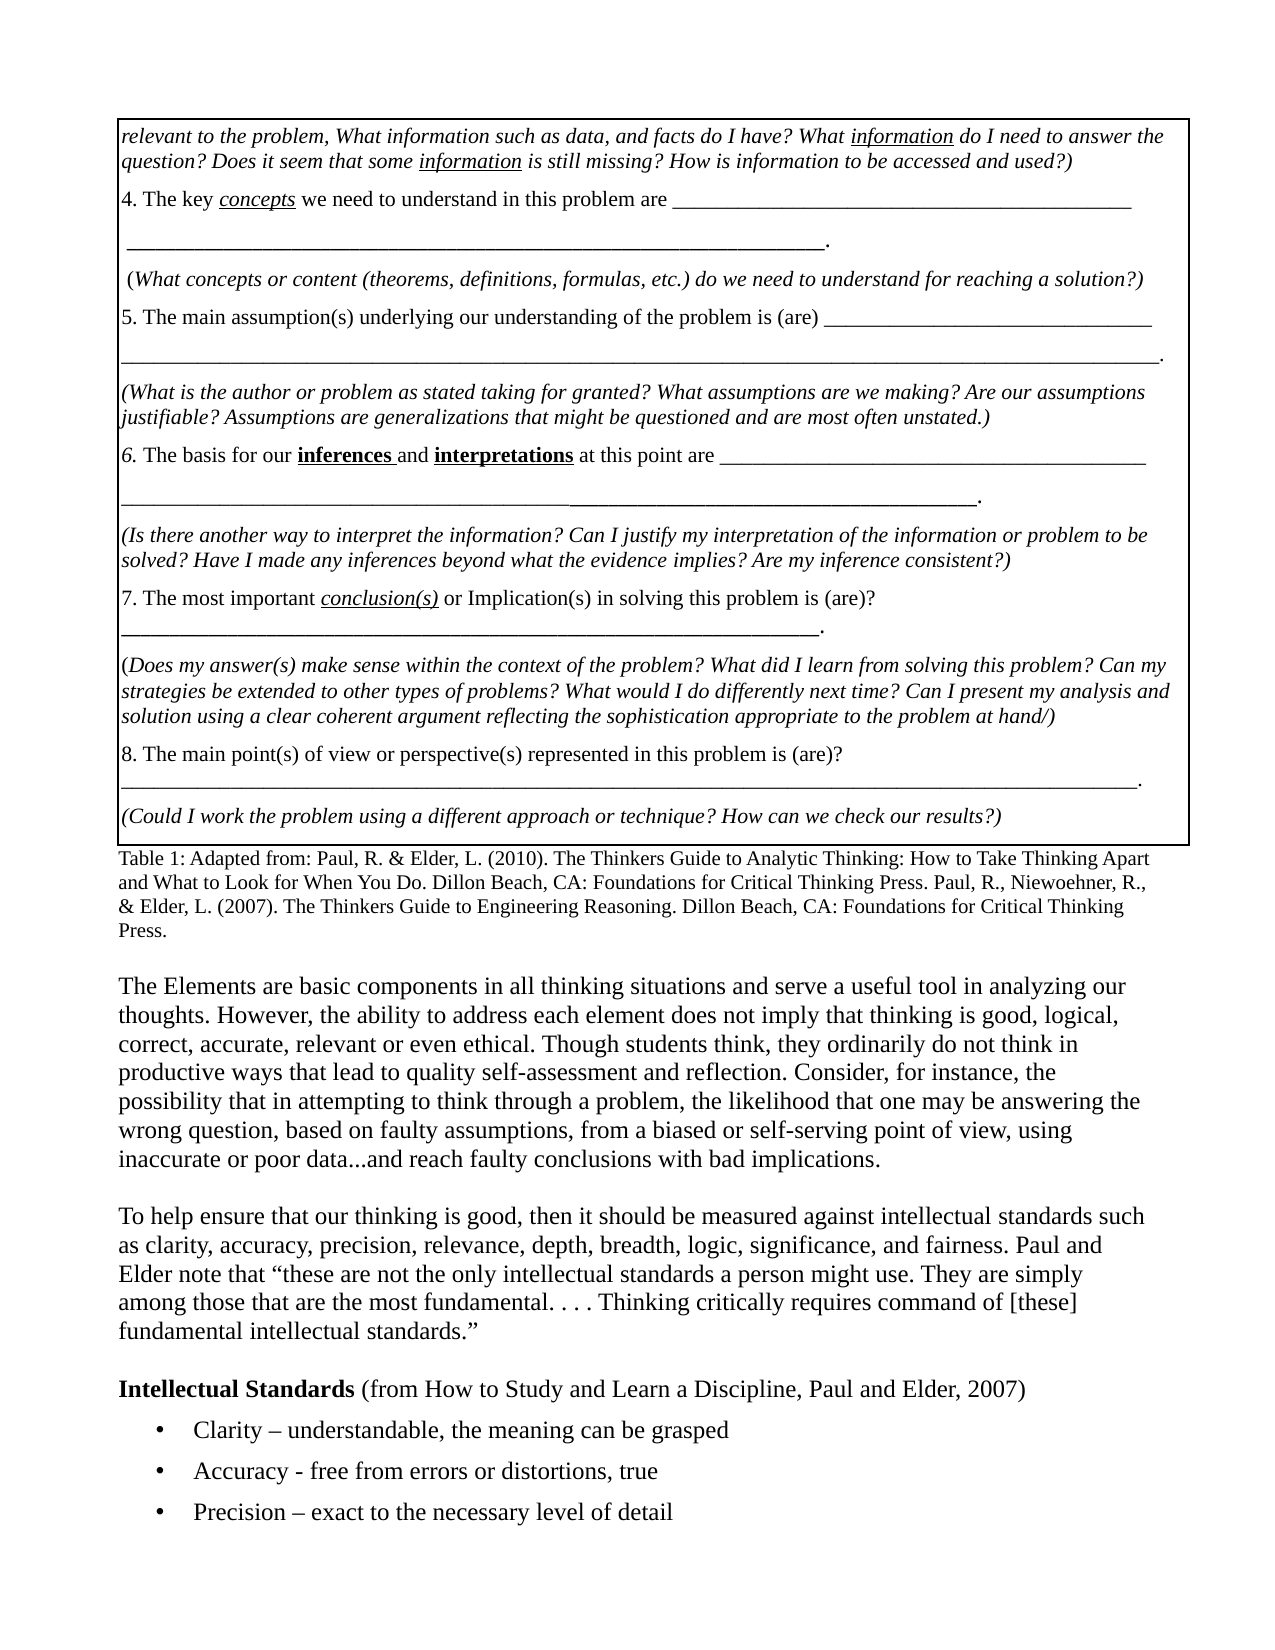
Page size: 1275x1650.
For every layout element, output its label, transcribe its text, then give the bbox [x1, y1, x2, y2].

text Intellectual Standards (from How to Study and Learn a Discipline, Paul and Elder, 2007) [118, 1374, 1157, 1402]
table_header relevant to the problem, What information such as data, and facts do I have? What information do I need to answer the question? Does it seem that some information is still missing? How is information to be accessed and used?) 4. The key concepts we need to understand in this problem are __________________________________________ ________________________________________________________________________. (What concepts or content (theorems, definitions, formulas, etc.) do we need to understand for reaching a solution?) 5. The main assumption(s) underlying our understanding of the problem is (are) ______________________________ _______________________________________________________________________________________________. (What is the author or problem as stated taking for granted? What assumptions are we making? Are our assumptions justifiable? Assumptions are generalizations that might be questioned and are most often unstated.) 6. The basis for our inferences and interpretations at this point are _______________________________________ ___________________________________________________________________________________. (Is there another way to interpret the information? Can I justify my interpretation of the information or problem to be solved? Have I made any inferences beyond what the evidence implies? Are my inference consistent?) 7. The most important conclusion(s) or Implication(s) in solving this problem is (are)?________________________________________________________________________. (Does my answer(s) make sense within the context of the problem? What did I learn from solving this problem? Can my strategies be extended to other types of problems? What would I do differently next time? Can I present my analysis and solution using a clear coherent argument reflecting the sophistication appropriate to the problem at hand/) 8. The main point(s) of view or perspective(s) represented in this problem is (are)?_____________________________________________________________________________________________. (Could I work the problem using a different approach or technique? How can we check our results?) [119, 120, 1188, 844]
text Table 1: Adapted from: Paul, R. & Elder, L. (2010). The Thinkers Guide to Analytic Thinking: How to Take Thinking Apart and What to Look for When You Do. Dillon Beach, CA: Foundations for Critical Thinking Press. Paul, R., Niewoehner, R., & Elder, L. (2007). The Thinkers Guide to Engineering Reasoning. Dillon Beach, CA: Foundations for Critical Thinking Press. [118, 846, 1157, 942]
list Precision – exact to the necessary level of detail [156, 1497, 1157, 1526]
list Accuracy - free from errors or distortions, true [156, 1456, 1157, 1485]
text The Elements are basic components in all thinking situations and serve a useful tool in analyzing our thoughts. However, the ability to address each element does not imply that thinking is good, logical, correct, accurate, relevant or even ethical. Though students think, they ordinarily do not think in productive ways that lead to quality self-assessment and reflection. Consider, for instance, the possibility that in attempting to think through a problem, the likelihood that one may be answering the wrong question, based on faulty assumptions, from a biased or self-serving point of view, using inaccurate or poor data...and reach faulty conclusions with bad implications. [118, 971, 1157, 1172]
list Clarity – understandable, the meaning can be grasped [156, 1415, 1157, 1444]
text To help ensure that our thinking is good, then it should be measured against intellectual standards such as clarity, accuracy, precision, relevance, depth, breadth, logic, significance, and fairness. Paul and Elder note that “these are not the only intellectual standards a person might use. They are simply among those that are the most fundamental. . . . Thinking critically requires command of [these] fundamental intellectual standards.” [118, 1201, 1157, 1345]
